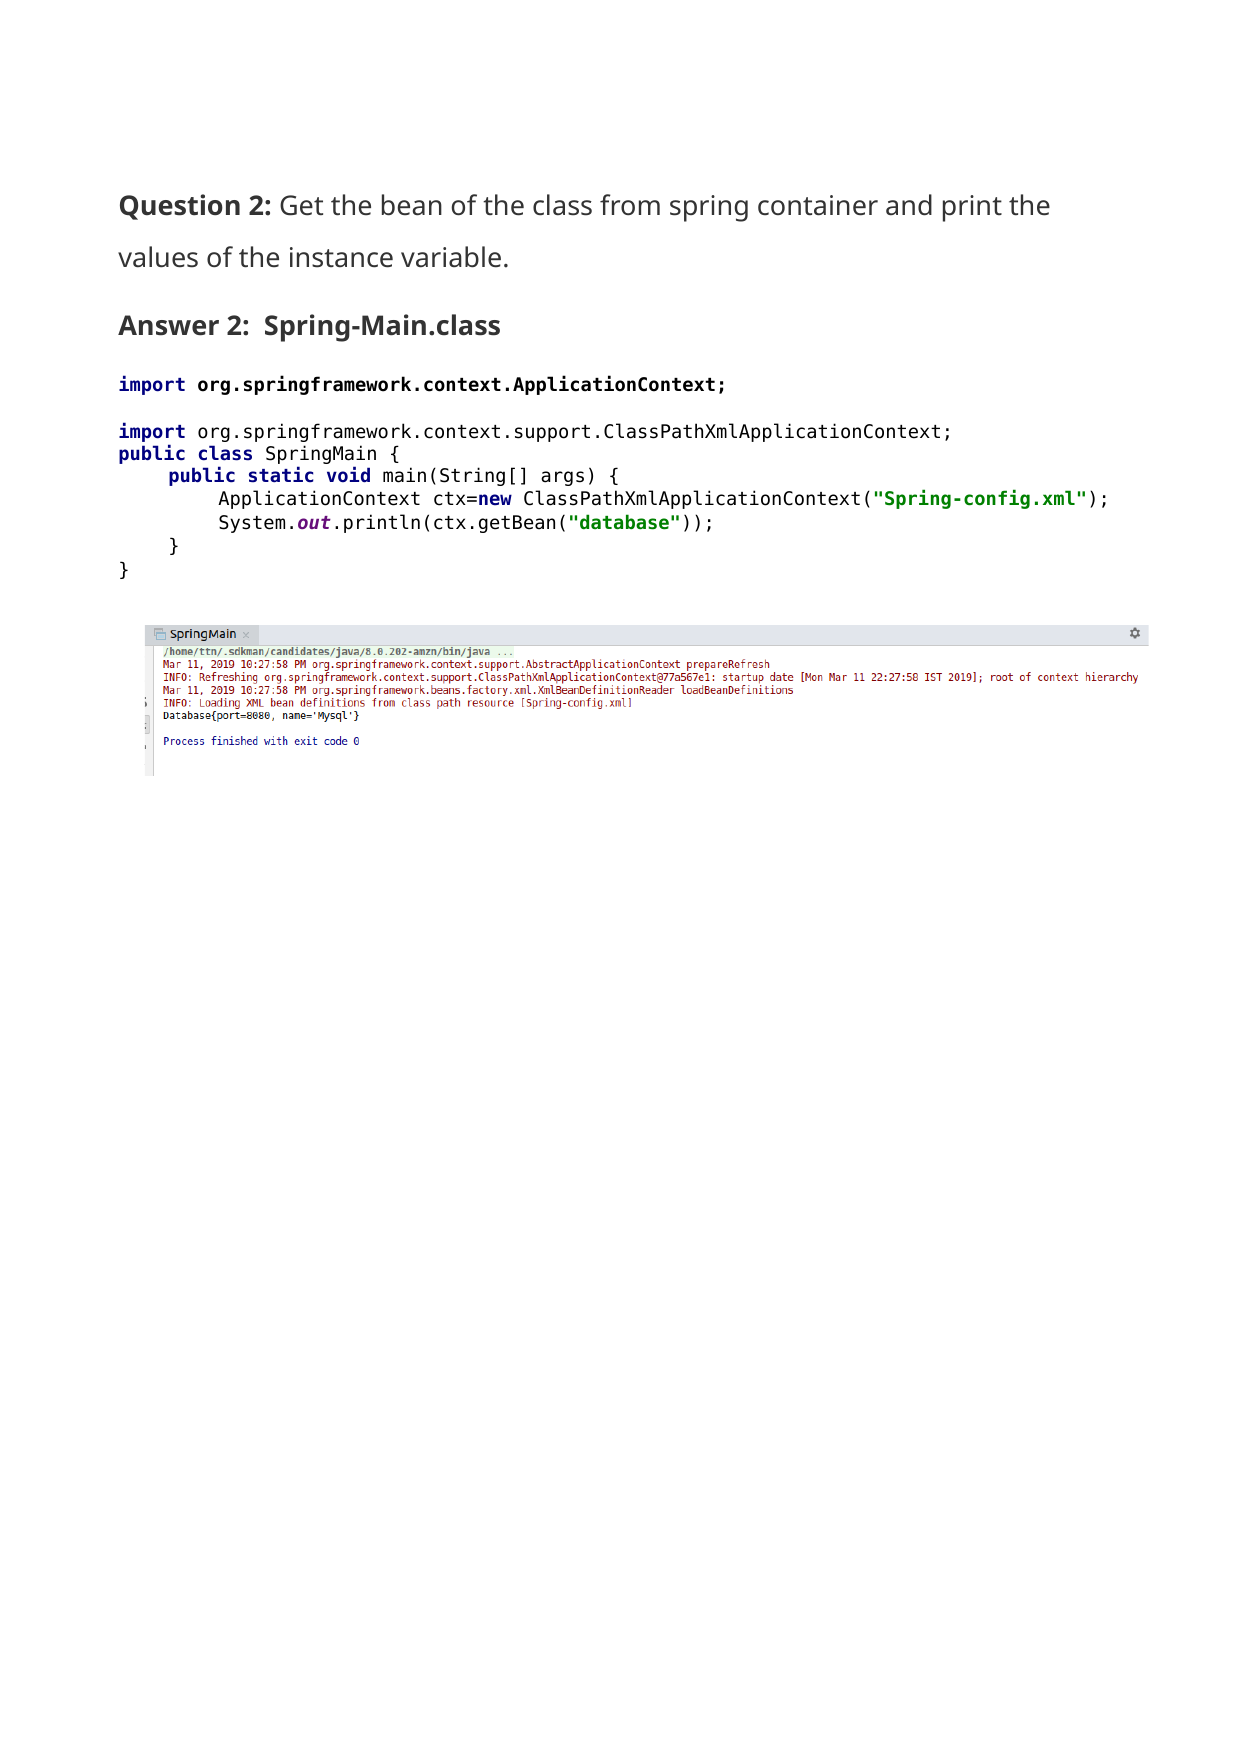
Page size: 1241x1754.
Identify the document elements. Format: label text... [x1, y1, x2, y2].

text System.out.println(ctx.getBean("database")); [118, 512, 1122, 536]
text } [118, 536, 1122, 559]
text Answer 2: Spring-Main.class [118, 306, 1122, 343]
text public class SpringMain { [118, 443, 1122, 464]
text public static void main(String[] args) { [118, 464, 1122, 488]
text ApplicationContext ctx=new ClassPathXmlApplicationContext("Spring-config.xml"); [118, 488, 1122, 512]
picture [144, 625, 1149, 776]
text import org.springframework.context.support.ClassPathXmlApplicationContext; [118, 421, 1122, 443]
text Question 2: Get the bean of the class from spring container and print the values of the instance variable. [118, 186, 1122, 275]
text } [118, 559, 1122, 581]
text import org.springframework.context.ApplicationContext; [118, 374, 1122, 396]
